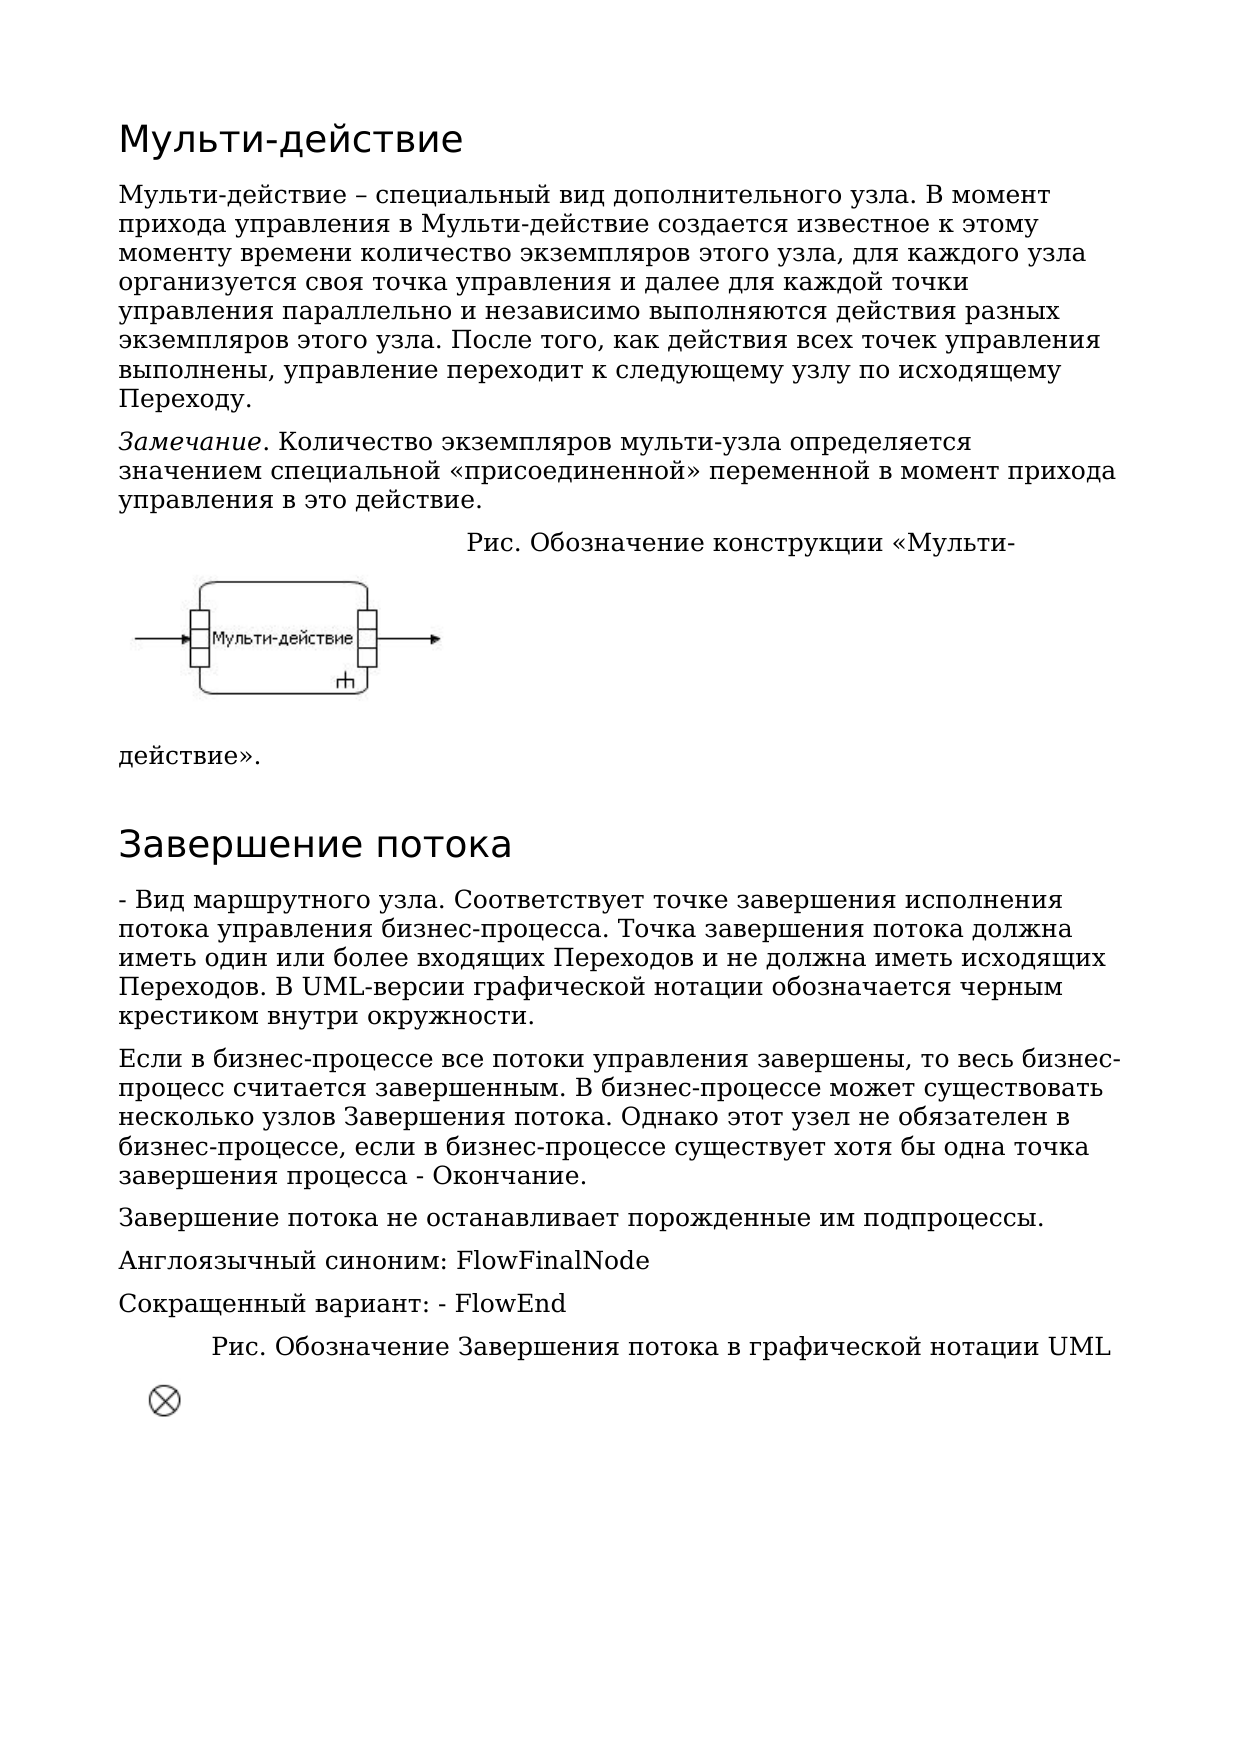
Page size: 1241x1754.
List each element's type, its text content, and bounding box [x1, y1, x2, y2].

subtitle Завершение потока [118, 823, 1122, 867]
text Рис. Обозначение Завершения потока в графической нотации UML [118, 1332, 1122, 1448]
text Англоязычный синоним: FlowFinalNode [118, 1246, 1122, 1275]
subtitle Мульти-действие [118, 118, 1122, 162]
text Если в бизнес-процессе все потоки управления завершены, то весь бизнес-процесс считается завершенным. В бизнес-процессе может существовать несколько узлов Завершения потока. Однако этот узел не обязателен в бизнес-процессе, если в бизнес-процессе существует хотя бы одна точка завершения процесса - Окончание. [118, 1044, 1122, 1190]
text Завершение потока не останавливает порожденные им подпроцессы. [118, 1203, 1122, 1233]
text - Вид маршрутного узла. Соответствует точке завершения исполнения потока управления бизнес-процесса. Точка завершения потока должна иметь один или более входящих Переходов и не должна иметь исходящих Переходов. В UML-версии графической нотации обозначается черным крестиком внутри окружности. [118, 885, 1122, 1031]
text Рис. Обозначение конструкции «Мульти-действие». [118, 528, 1122, 771]
text Сокращенный вариант: - FlowEnd [118, 1289, 1122, 1318]
text Мульти-действие – специальный вид дополнительного узла. В момент прихода управления в Мульти-действие создается известное к этому моменту времени количество экземпляров этого узла, для каждого узла организуется своя точка управления и далее для каждой точки управления параллельно и независимо выполняются действия разных экземпляров этого узла. После того, как действия всех точек управления выполнены, управление переходит к следующему узлу по исходящему Переходу. [118, 180, 1122, 413]
text Замечание. Количество экземпляров мульти-узла определяется значением специальной «присоединенной» переменной в момент прихода управления в это действие. [118, 427, 1122, 514]
